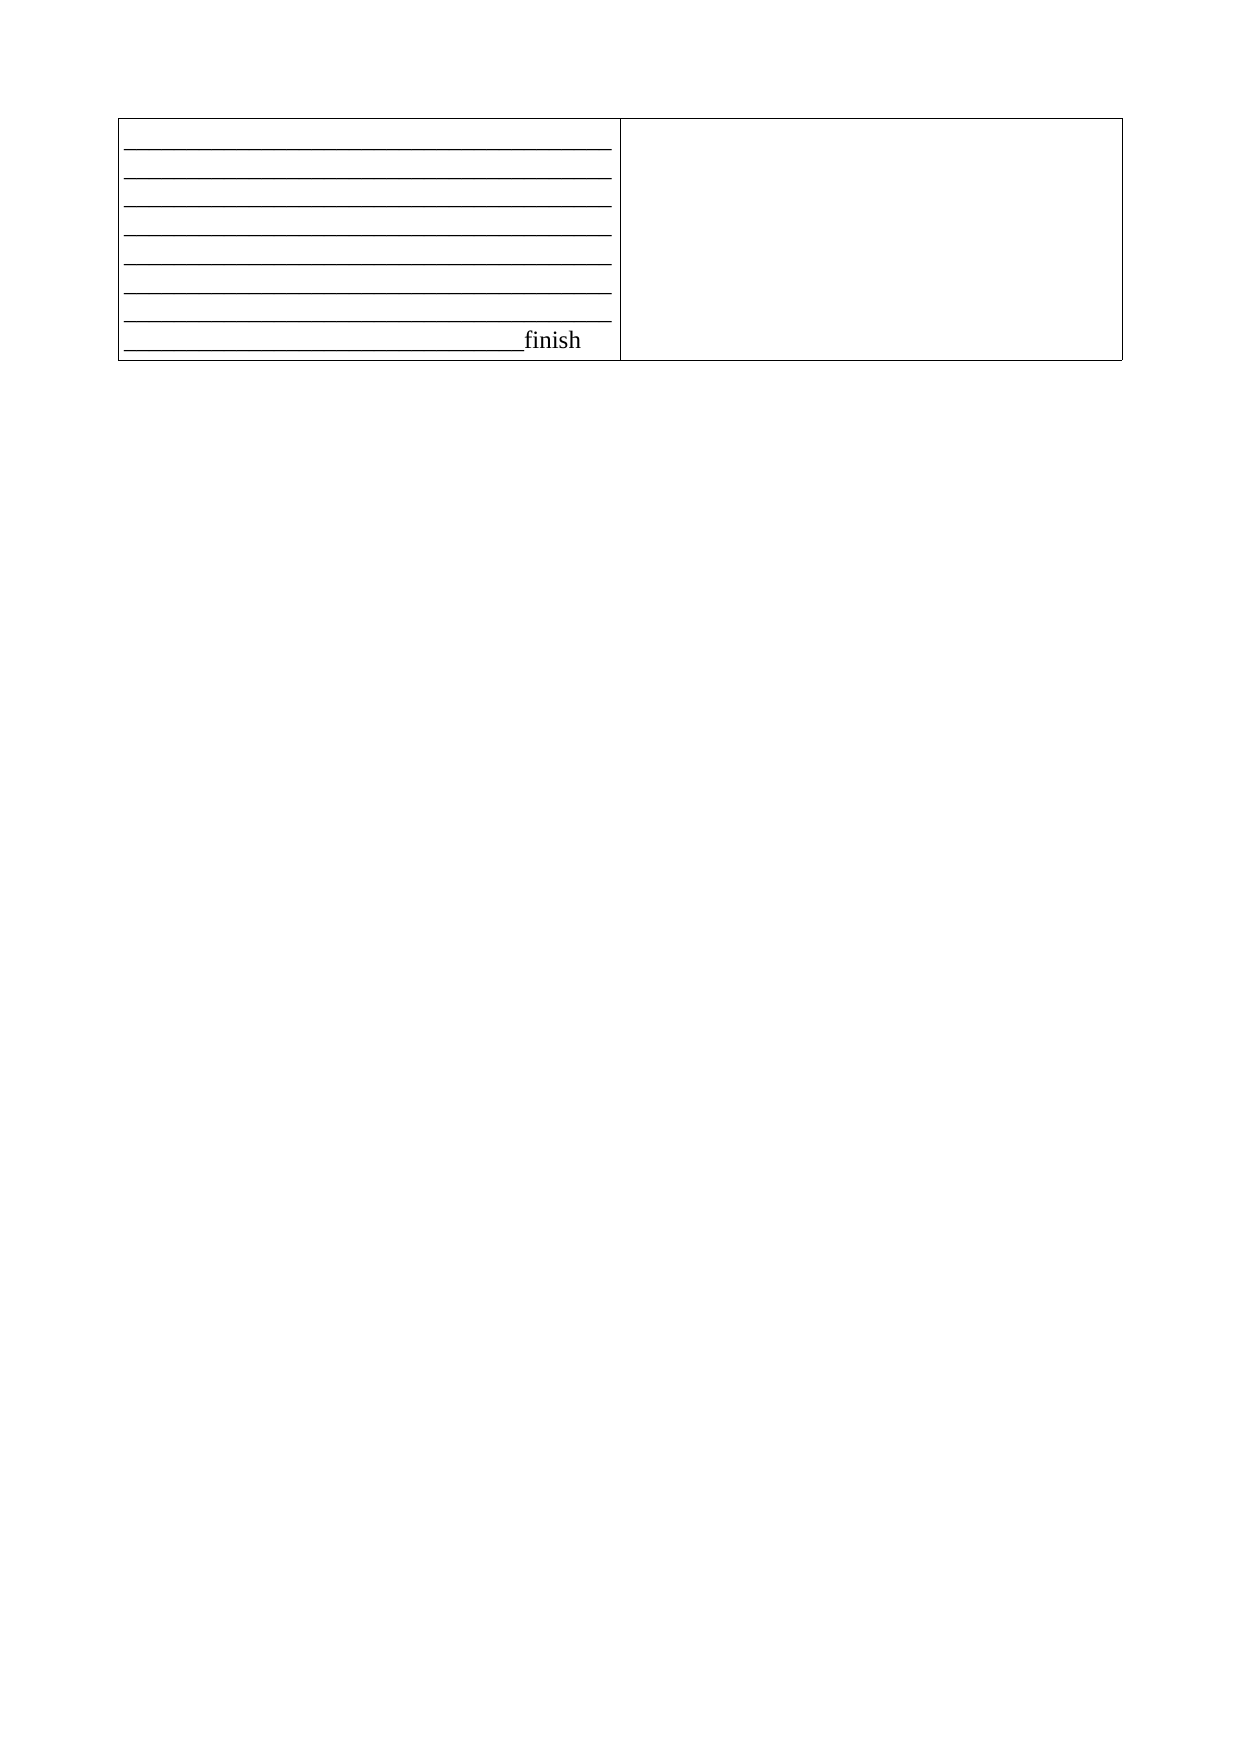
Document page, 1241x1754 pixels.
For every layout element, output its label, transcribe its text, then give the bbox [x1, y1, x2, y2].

table_cell _________________________________________________________________________________________________________________________________________________________________________________________________________________________________________________________________________________________________________________finish [119, 119, 620, 360]
table_cell [621, 119, 1122, 360]
